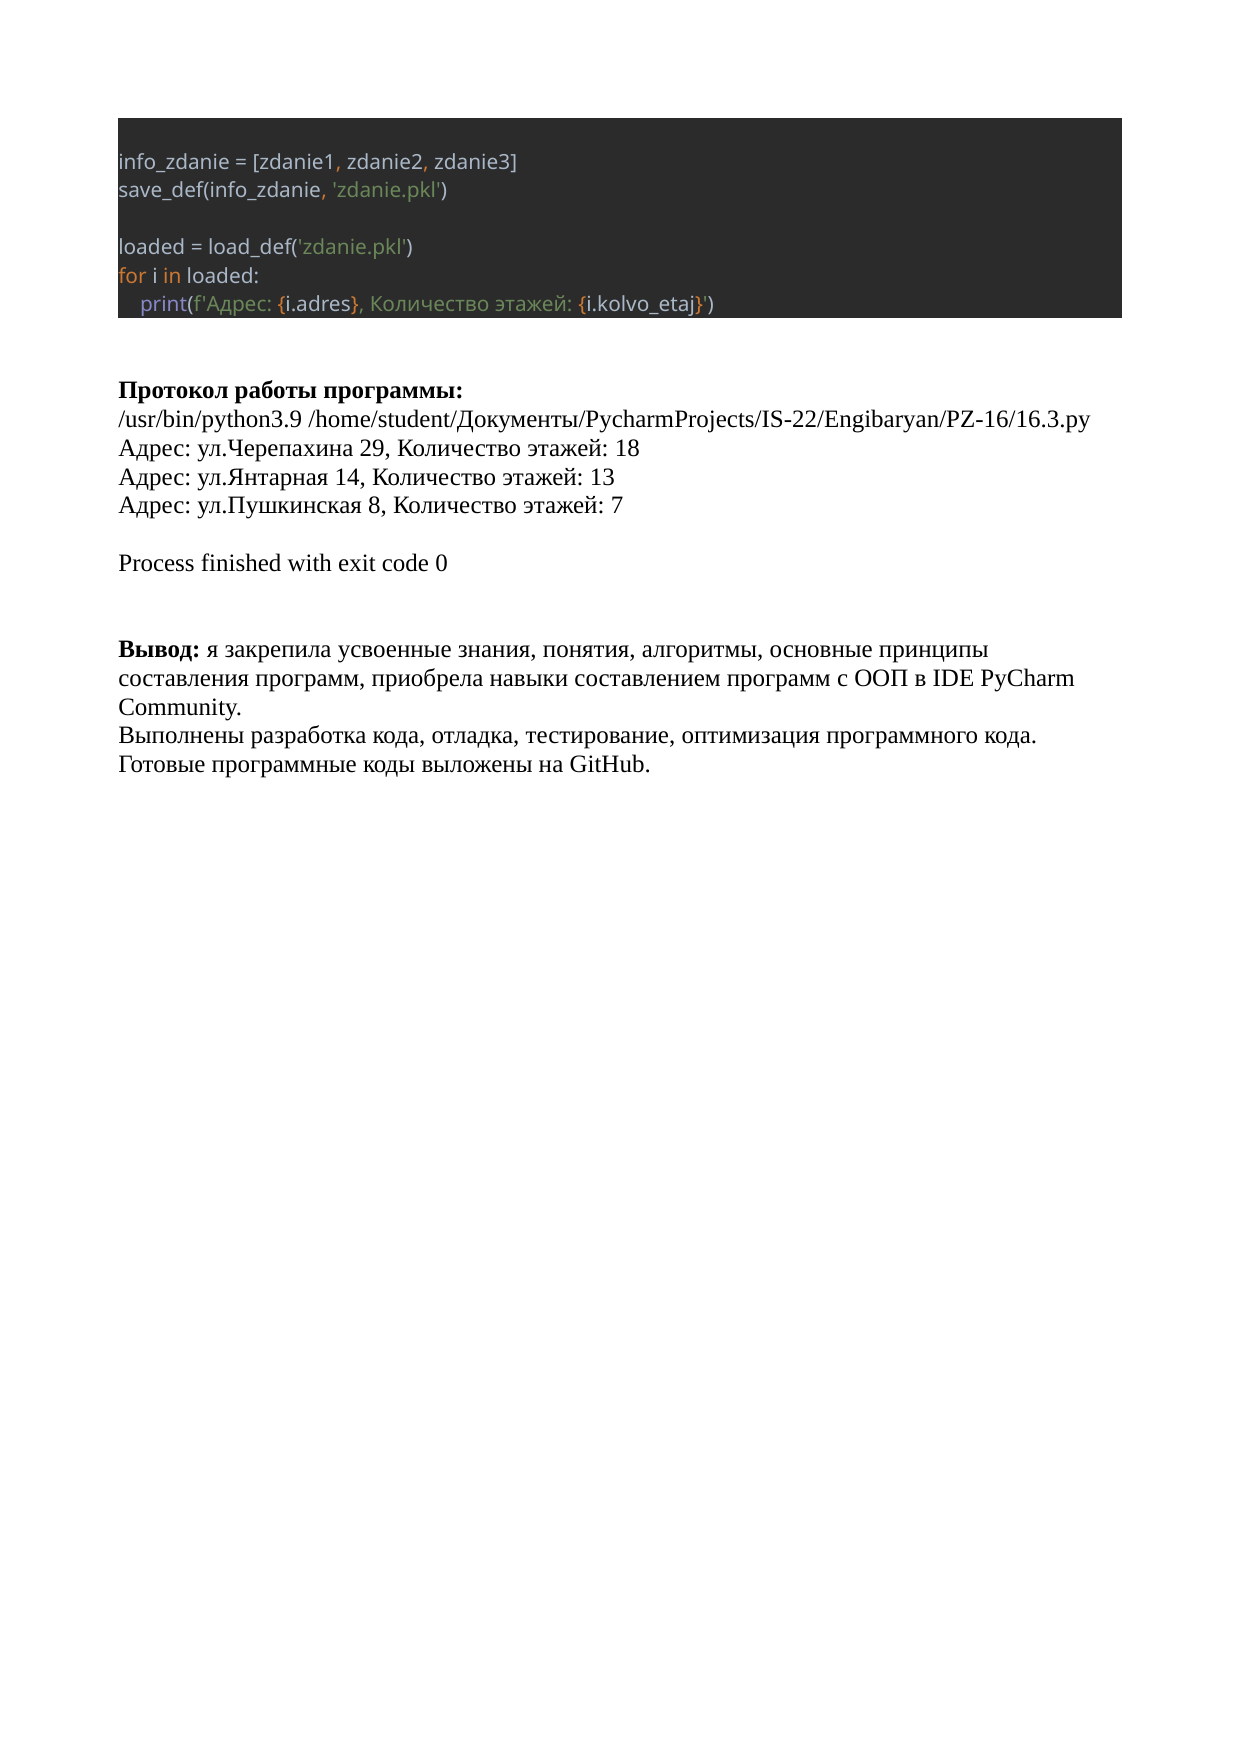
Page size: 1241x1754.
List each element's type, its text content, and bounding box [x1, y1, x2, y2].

text Адрес: ул.Пушкинская 8, Количество этажей: 7 [118, 490, 1122, 519]
text /usr/bin/python3.9 /home/student/Документы/PycharmProjects/IS-22/Engibaryan/PZ-16/16.3.py [118, 404, 1122, 433]
text Выполнены разработка кода, отладка, тестирование, оптимизация программного кода. [118, 720, 1122, 749]
text info_zdanie = [zdanie1, zdanie2, zdanie3] save_def(info_zdanie, 'zdanie.pkl') loaded = load_def('zdanie.pkl') for i in loaded: print(f'Адрес: {i.adres}, Количество этажей: {i.kolvo_etaj}') [118, 118, 1122, 318]
text Адрес: ул.Янтарная 14, Количество этажей: 13 [118, 462, 1122, 490]
text Адрес: ул.Черепахина 29, Количество этажей: 18 [118, 433, 1122, 462]
text Вывод: я закрепила усвоенные знания, понятия, алгоритмы, основные принципы составления программ, приобрела навыки составлением программ с ООП в IDE PyCharm Community. [118, 634, 1122, 720]
text Process finished with exit code 0 [118, 548, 1122, 577]
text Протокол работы программы: [118, 375, 1122, 404]
text Готовые программные коды выложены на GitHub. [118, 749, 1122, 778]
